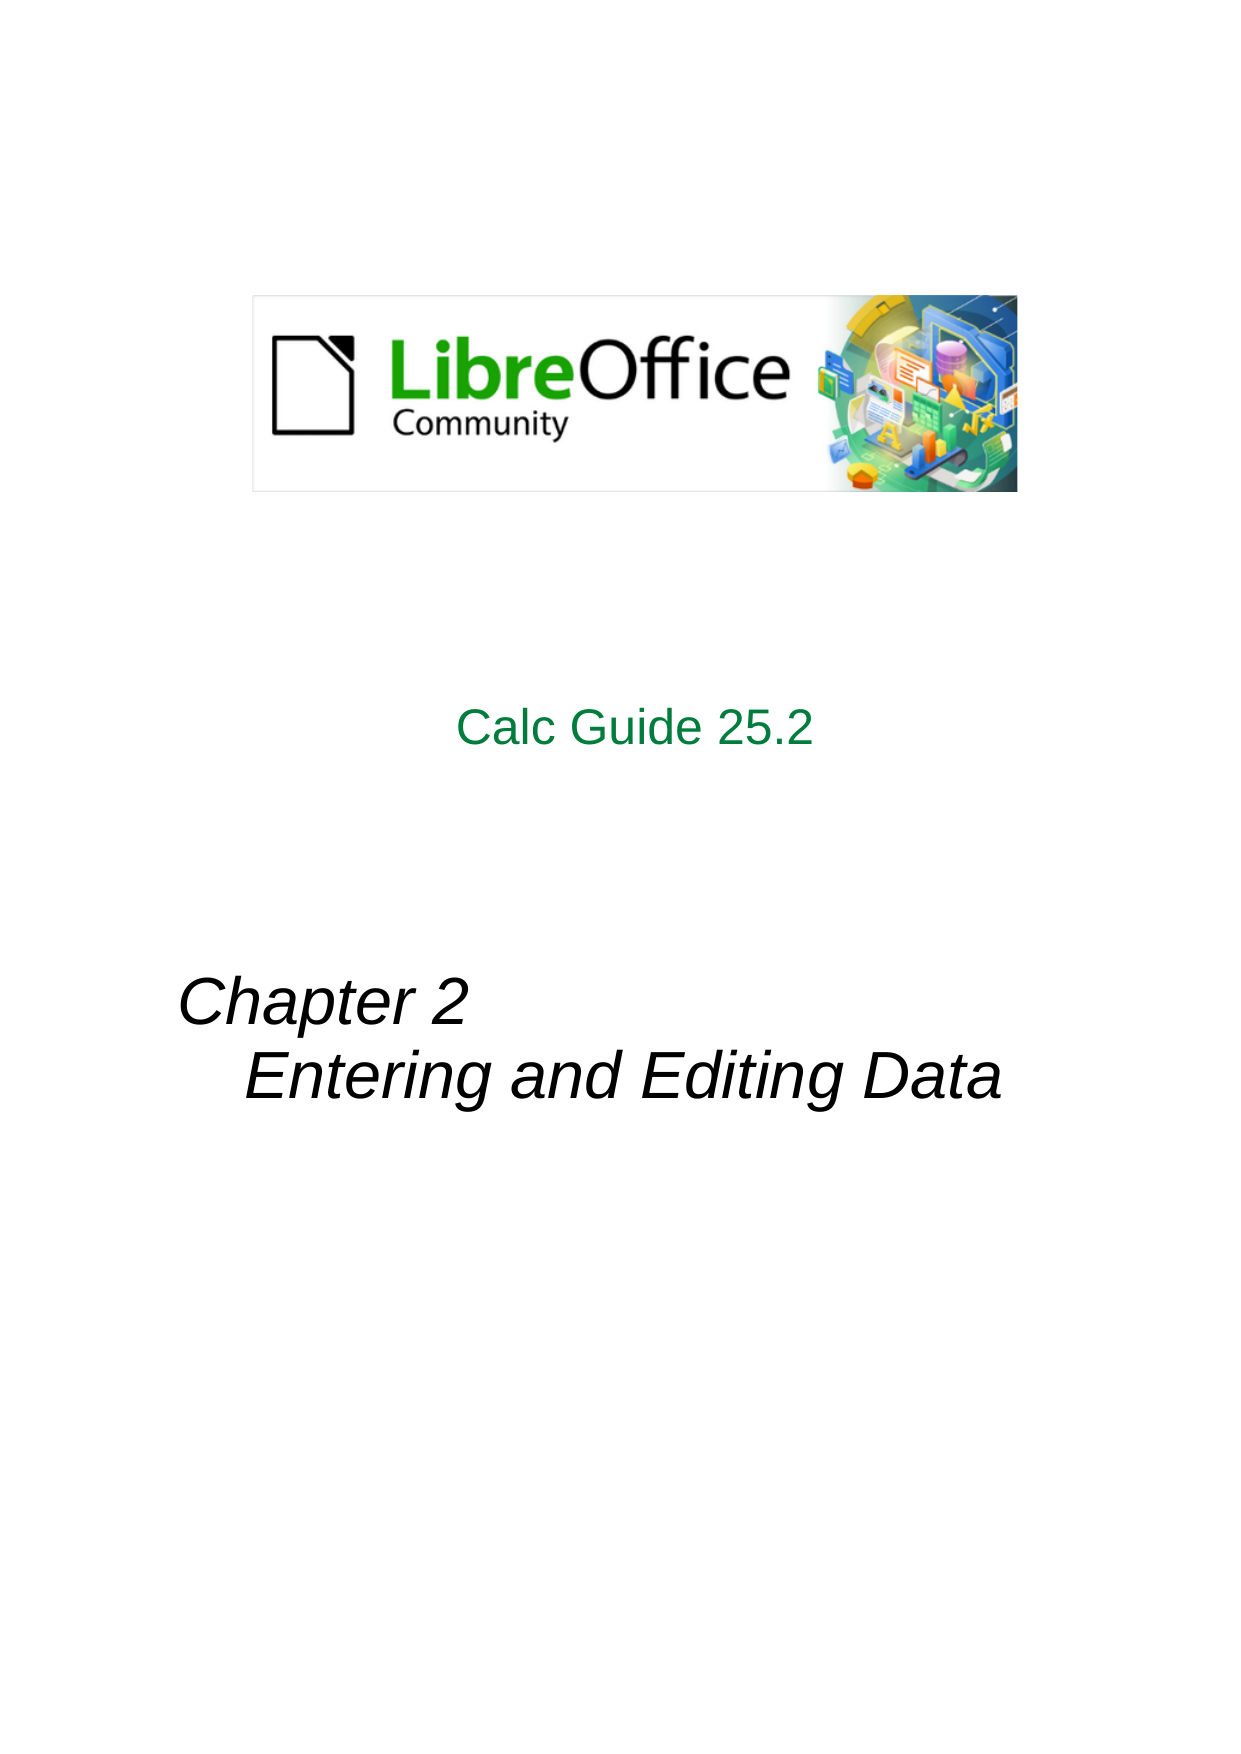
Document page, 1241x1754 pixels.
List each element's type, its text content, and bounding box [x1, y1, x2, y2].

title Chapter 2 Entering and Editing Data [177, 964, 1093, 1113]
picture [252, 295, 1018, 492]
text Calc Guide 25.2 [177, 699, 1093, 755]
